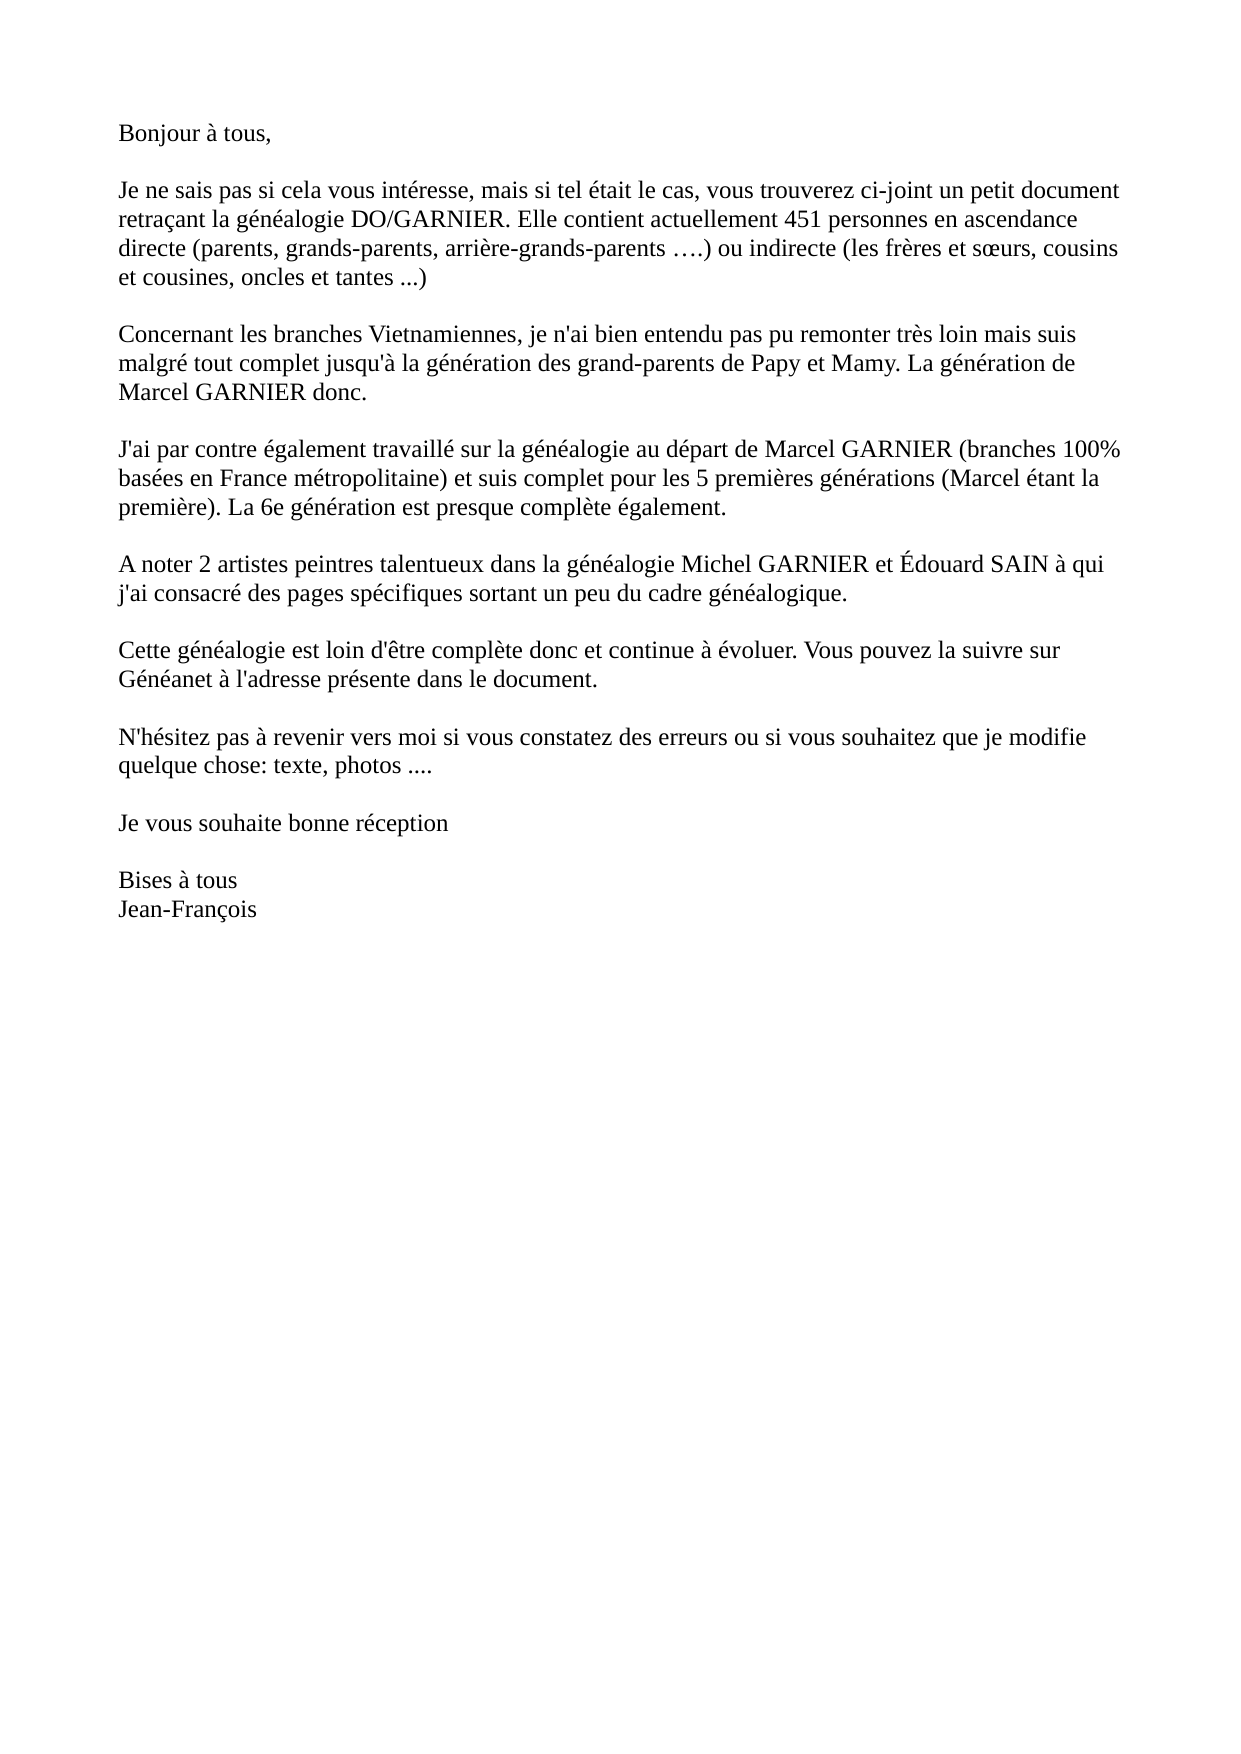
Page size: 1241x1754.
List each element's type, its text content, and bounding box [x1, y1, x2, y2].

text Je vous souhaite bonne réception [118, 808, 1122, 837]
text Concernant les branches Vietnamiennes, je n'ai bien entendu pas pu remonter très loin mais suis malgré tout complet jusqu'à la génération des grand-parents de Papy et Mamy. La génération de Marcel GARNIER donc. [118, 319, 1122, 406]
text Je ne sais pas si cela vous intéresse, mais si tel était le cas, vous trouverez ci-joint un petit document retraçant la généalogie DO/GARNIER. Elle contient actuellement 451 personnes en ascendance directe (parents, grands-parents, arrière-grands-parents ….) ou indirecte (les frères et sœurs, cousins et cousines, oncles et tantes ...) [118, 176, 1122, 291]
text Bonjour à tous, [118, 118, 1122, 147]
text A noter 2 artistes peintres talentueux dans la généalogie Michel GARNIER et Édouard SAIN à qui j'ai consacré des pages spécifiques sortant un peu du cadre généalogique. [118, 549, 1122, 607]
text Cette généalogie est loin d'être complète donc et continue à évoluer. Vous pouvez la suivre sur Généanet à l'adresse présente dans le document. [118, 636, 1122, 693]
text N'hésitez pas à revenir vers moi si vous constatez des erreurs ou si vous souhaitez que je modifie quelque chose: texte, photos .... [118, 722, 1122, 779]
text Bises à tous [118, 866, 1122, 894]
text J'ai par contre également travaillé sur la généalogie au départ de Marcel GARNIER (branches 100% basées en France métropolitaine) et suis complet pour les 5 premières générations (Marcel étant la première). La 6e génération est presque complète également. [118, 434, 1122, 521]
text Jean-François [118, 894, 1122, 923]
